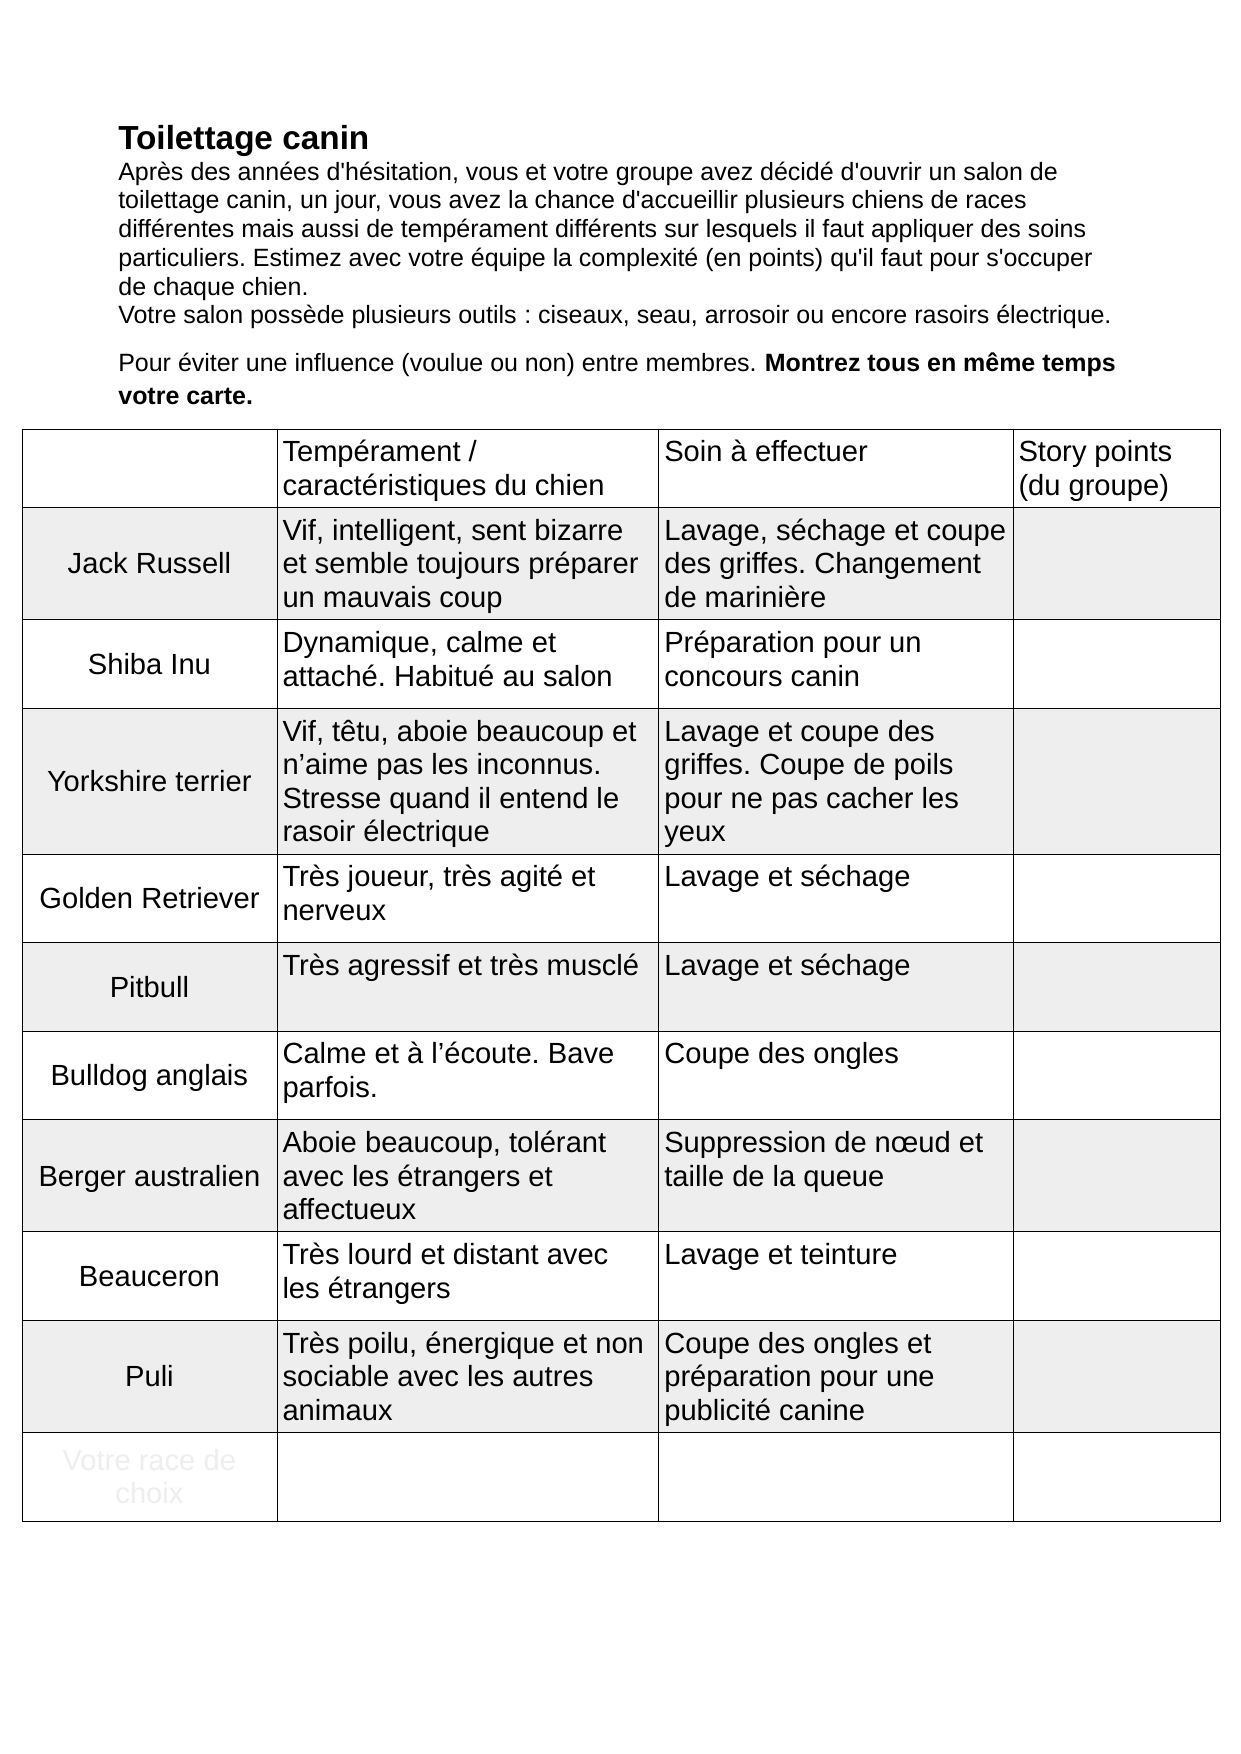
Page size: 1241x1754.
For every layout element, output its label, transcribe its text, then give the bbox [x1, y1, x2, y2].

table_header Tempérament / caractéristiques du chien [278, 430, 658, 507]
text Toilettage canin [118, 118, 1122, 157]
table_header Story points (du groupe) [1014, 430, 1220, 507]
table_cell Yorkshire terrier [23, 709, 277, 854]
table_cell [1014, 709, 1220, 854]
table_cell Suppression de nœud et taille de la queue [659, 1120, 1013, 1231]
table_cell Très joueur, très agité et nerveux [278, 855, 658, 942]
table_cell [1014, 620, 1220, 708]
table_cell Lavage et séchage [659, 855, 1013, 942]
table_cell Lavage et séchage [659, 943, 1013, 1031]
table_cell [1014, 1032, 1220, 1119]
text Pour éviter une influence (voulue ou non) entre membres. Montrez tous en même temps votre carte. [118, 348, 1122, 410]
table_cell Lavage, séchage et coupe des griffes. Changement de marinière [659, 508, 1013, 619]
table_cell Pitbull [23, 943, 277, 1031]
table_cell Préparation pour un concours canin [659, 620, 1013, 708]
table_cell Vif, intelligent, sent bizarre et semble toujours préparer un mauvais coup [278, 508, 658, 619]
table_cell [1014, 943, 1220, 1031]
table_cell [1014, 1321, 1220, 1432]
table_cell Berger australien [23, 1120, 277, 1231]
text Votre salon possède plusieurs outils : ciseaux, seau, arrosoir ou encore rasoirs électrique. [118, 300, 1122, 329]
table_cell Très agressif et très musclé [278, 943, 658, 1031]
table_cell Jack Russell [23, 508, 277, 619]
table_cell Dynamique, calme et attaché. Habitué au salon [278, 620, 658, 708]
table_cell [1014, 855, 1220, 942]
table_cell Coupe des ongles et préparation pour une publicité canine [659, 1321, 1013, 1432]
text Après des années d'hésitation, vous et votre groupe avez décidé d'ouvrir un salon de toilettage canin, un jour, vous avez la chance d'accueillir plusieurs chiens de races différentes mais aussi de tempérament différents sur lesquels il faut appliquer des soins particuliers. Estimez avec votre équipe la complexité (en points) qu'il faut pour s'occuper de chaque chien. [118, 157, 1122, 300]
table_cell Shiba Inu [23, 620, 277, 708]
table_cell [1014, 1120, 1220, 1231]
table_cell Bulldog anglais [23, 1032, 277, 1119]
table_cell [1014, 1433, 1220, 1521]
table_cell Beauceron [23, 1232, 277, 1320]
table_cell [1014, 1232, 1220, 1320]
table_cell Golden Retriever [23, 855, 277, 942]
table_cell [659, 1433, 1013, 1521]
table_cell [1014, 508, 1220, 619]
table_cell Très lourd et distant avec les étrangers [278, 1232, 658, 1320]
table_cell Lavage et coupe des griffes. Coupe de poils pour ne pas cacher les yeux [659, 709, 1013, 854]
table_cell Puli [23, 1321, 277, 1432]
table_header [23, 430, 277, 507]
table_cell Coupe des ongles [659, 1032, 1013, 1119]
table_header Soin à effectuer [659, 430, 1013, 507]
table_cell [278, 1433, 658, 1521]
table_cell Vif, têtu, aboie beaucoup et n’aime pas les inconnus. Stresse quand il entend le rasoir électrique [278, 709, 658, 854]
table_cell Votre race de choix [23, 1433, 277, 1521]
table_cell Lavage et teinture [659, 1232, 1013, 1320]
table_cell Calme et à l’écoute. Bave parfois. [278, 1032, 658, 1119]
table_cell Très poilu, énergique et non sociable avec les autres animaux [278, 1321, 658, 1432]
table_cell Aboie beaucoup, tolérant avec les étrangers et affectueux [278, 1120, 658, 1231]
